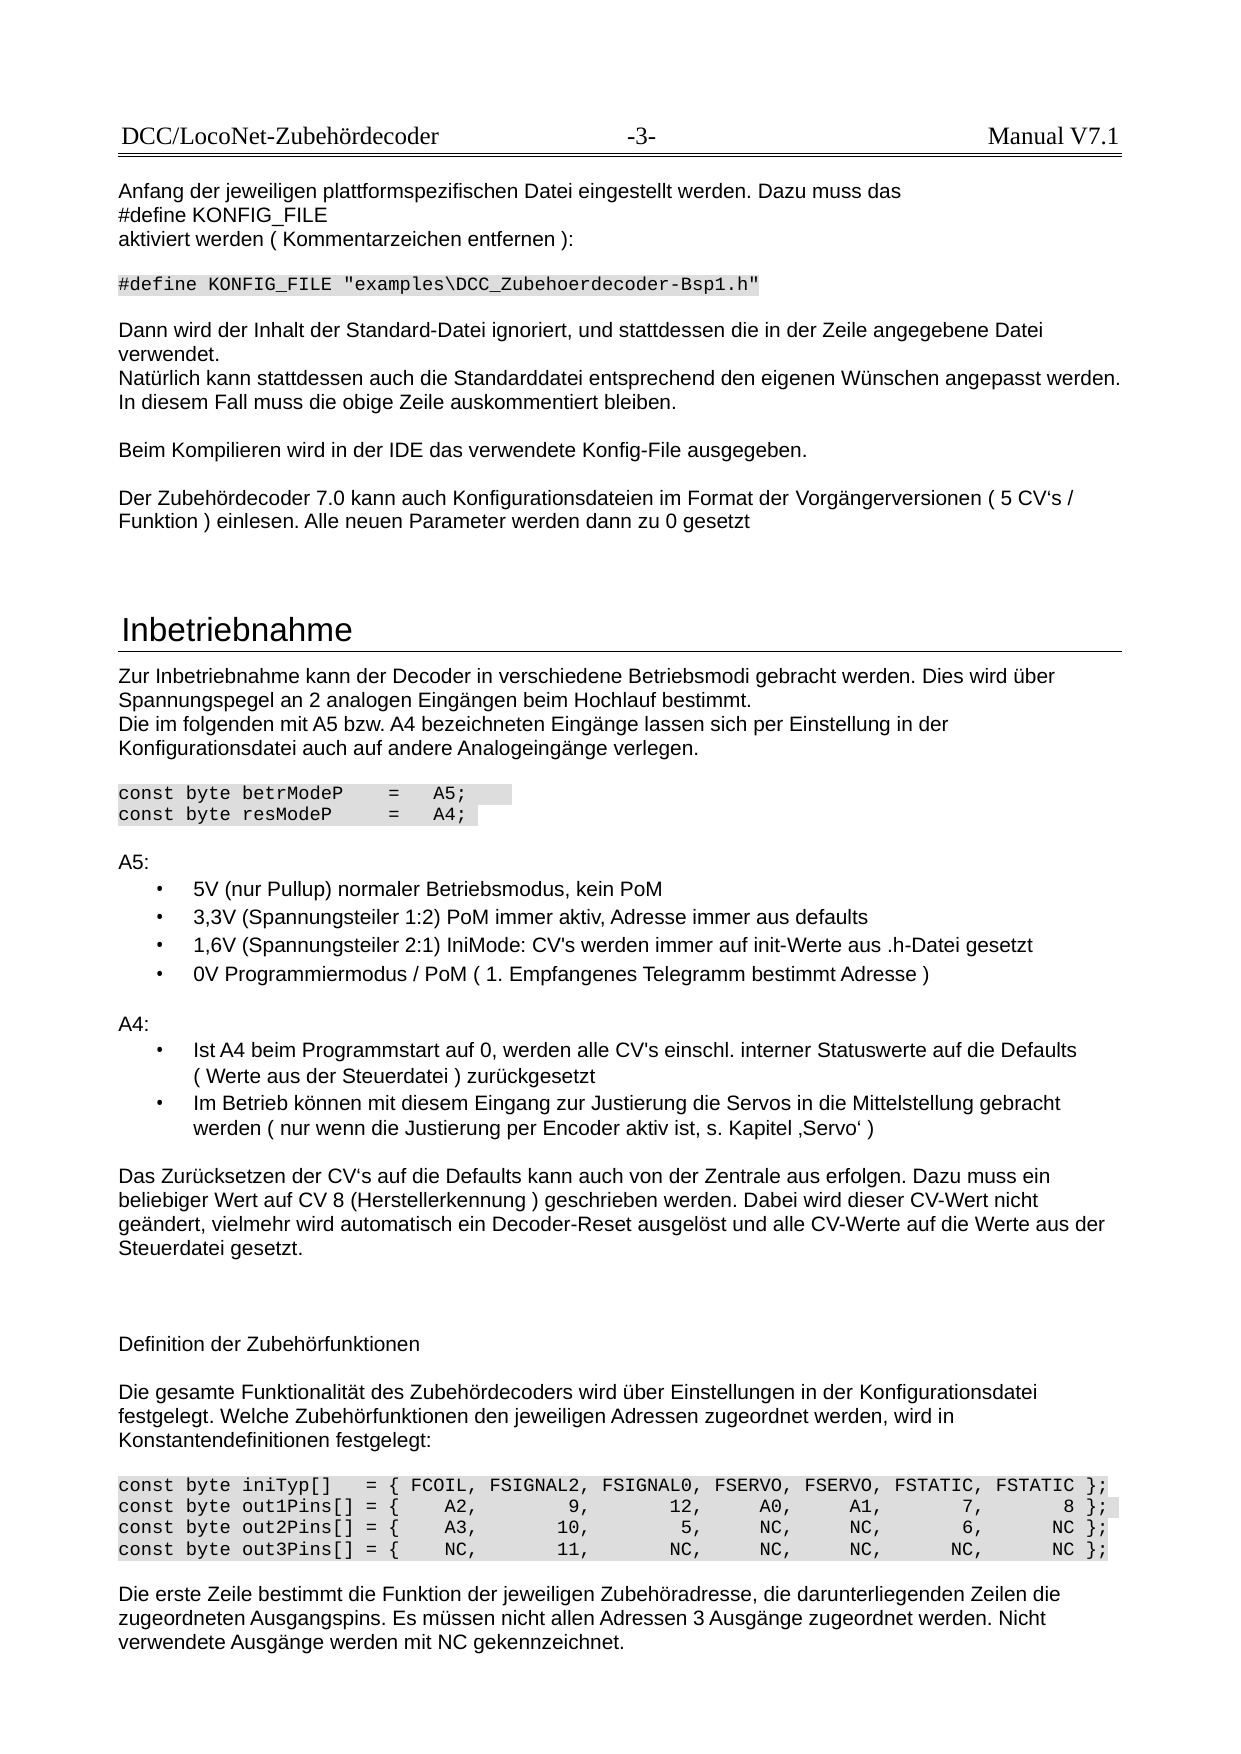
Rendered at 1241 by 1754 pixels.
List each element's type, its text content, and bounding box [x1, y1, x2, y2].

list 1,6V (Spannungsteiler 2:1) IniMode: CV's werden immer auf init-Werte aus .h-Datei gesetzt [156, 931, 1122, 959]
text Die gesamte Funktionalität des Zubehördecoders wird über Einstellungen in der Konfigurationsdatei festgelegt. Welche Zubehörfunktionen den jeweiligen Adressen zugeordnet werden, wird in Konstantendefinitionen festgelegt: [118, 1380, 1122, 1452]
text A5: [118, 850, 1122, 874]
text Anfang der jeweiligen plattformspezifischen Datei eingestellt werden. Dazu muss das [118, 179, 1122, 203]
text Der Zubehördecoder 7.0 kann auch Konfigurationsdateien im Format der Vorgängerversionen ( 5 CV‘s / Funktion ) einlesen. Alle neuen Parameter werden dann zu 0 gesetzt [118, 485, 1122, 533]
subtitle Inbetriebnahme [118, 607, 1122, 651]
text const byte out1Pins[] = { A2, 9, 12, A0, A1, 7, 8 }; [118, 1497, 1122, 1518]
text Die im folgenden mit A5 bzw. A4 bezeichneten Eingänge lassen sich per Einstellung in der Konfigurationsdatei auch auf andere Analogeingänge verlegen. [118, 712, 1122, 760]
text #define KONFIG_FILE "examples\DCC_Zubehoerdecoder-Bsp1.h" [118, 275, 1122, 296]
list 5V (nur Pullup) normaler Betriebsmodus, kein PoM [156, 874, 1122, 902]
text Beim Kompilieren wird in der IDE das verwendete Konfig-File ausgegeben. [118, 437, 1122, 461]
text A4: [118, 1011, 1122, 1035]
list Im Betrieb können mit diesem Eingang zur Justierung die Servos in die Mittelstellung gebracht werden ( nur wenn die Justierung per Encoder aktiv ist, s. Kapitel ‚Servo‘ ) [156, 1088, 1122, 1140]
text #define KONFIG_FILE [118, 203, 1122, 227]
text aktiviert werden ( Kommentarzeichen entfernen ): [118, 227, 1122, 251]
text const byte betrModeP = A5; [118, 784, 1122, 805]
list Ist A4 beim Programmstart auf 0, werden alle CV's einschl. interner Statuswerte auf die Defaults ( Werte aus der Steuerdatei ) zurückgesetzt [156, 1035, 1122, 1088]
text Zur Inbetriebnahme kann der Decoder in verschiedene Betriebsmodi gebracht werden. Dies wird über Spannungspegel an 2 analogen Eingängen beim Hochlauf bestimmt. [118, 664, 1122, 712]
text const byte out3Pins[] = { NC, 11, NC, NC, NC, NC, NC }; [118, 1539, 1122, 1561]
list 0V Programmiermodus / PoM ( 1. Empfangenes Telegramm bestimmt Adresse ) [156, 959, 1122, 987]
text const byte iniTyp[] = { FCOIL, FSIGNAL2, FSIGNAL0, FSERVO, FSERVO, FSTATIC, FSTATIC }; [118, 1476, 1122, 1497]
text Das Zurücksetzen der CV‘s auf die Defaults kann auch von der Zentrale aus erfolgen. Dazu muss ein beliebiger Wert auf CV 8 (Herstellerkennung ) geschrieben werden. Dabei wird dieser CV-Wert nicht geändert, vielmehr wird automatisch ein Decoder-Reset ausgelöst und alle CV-Werte auf die Werte aus der Steuerdatei gesetzt. [118, 1164, 1122, 1260]
text Die erste Zeile bestimmt die Funktion der jeweiligen Zubehöradresse, die darunterliegenden Zeilen die zugeordneten Ausgangspins. Es müssen nicht allen Adressen 3 Ausgänge zugeordnet werden. Nicht verwendete Ausgänge werden mit NC gekennzeichnet. [118, 1582, 1122, 1654]
text Dann wird der Inhalt der Standard-Datei ignoriert, und stattdessen die in der Zeile angegebene Datei verwendet. [118, 318, 1122, 366]
text const byte out2Pins[] = { A3, 10, 5, NC, NC, 6, NC }; [118, 1518, 1122, 1539]
text Definition der Zubehörfunktionen [118, 1332, 1122, 1356]
text const byte resModeP = A4; [118, 805, 1122, 826]
list 3,3V (Spannungsteiler 1:2) PoM immer aktiv, Adresse immer aus defaults [156, 902, 1122, 931]
text Natürlich kann stattdessen auch die Standarddatei entsprechend den eigenen Wünschen angepasst werden. In diesem Fall muss die obige Zeile auskommentiert bleiben. [118, 366, 1122, 413]
